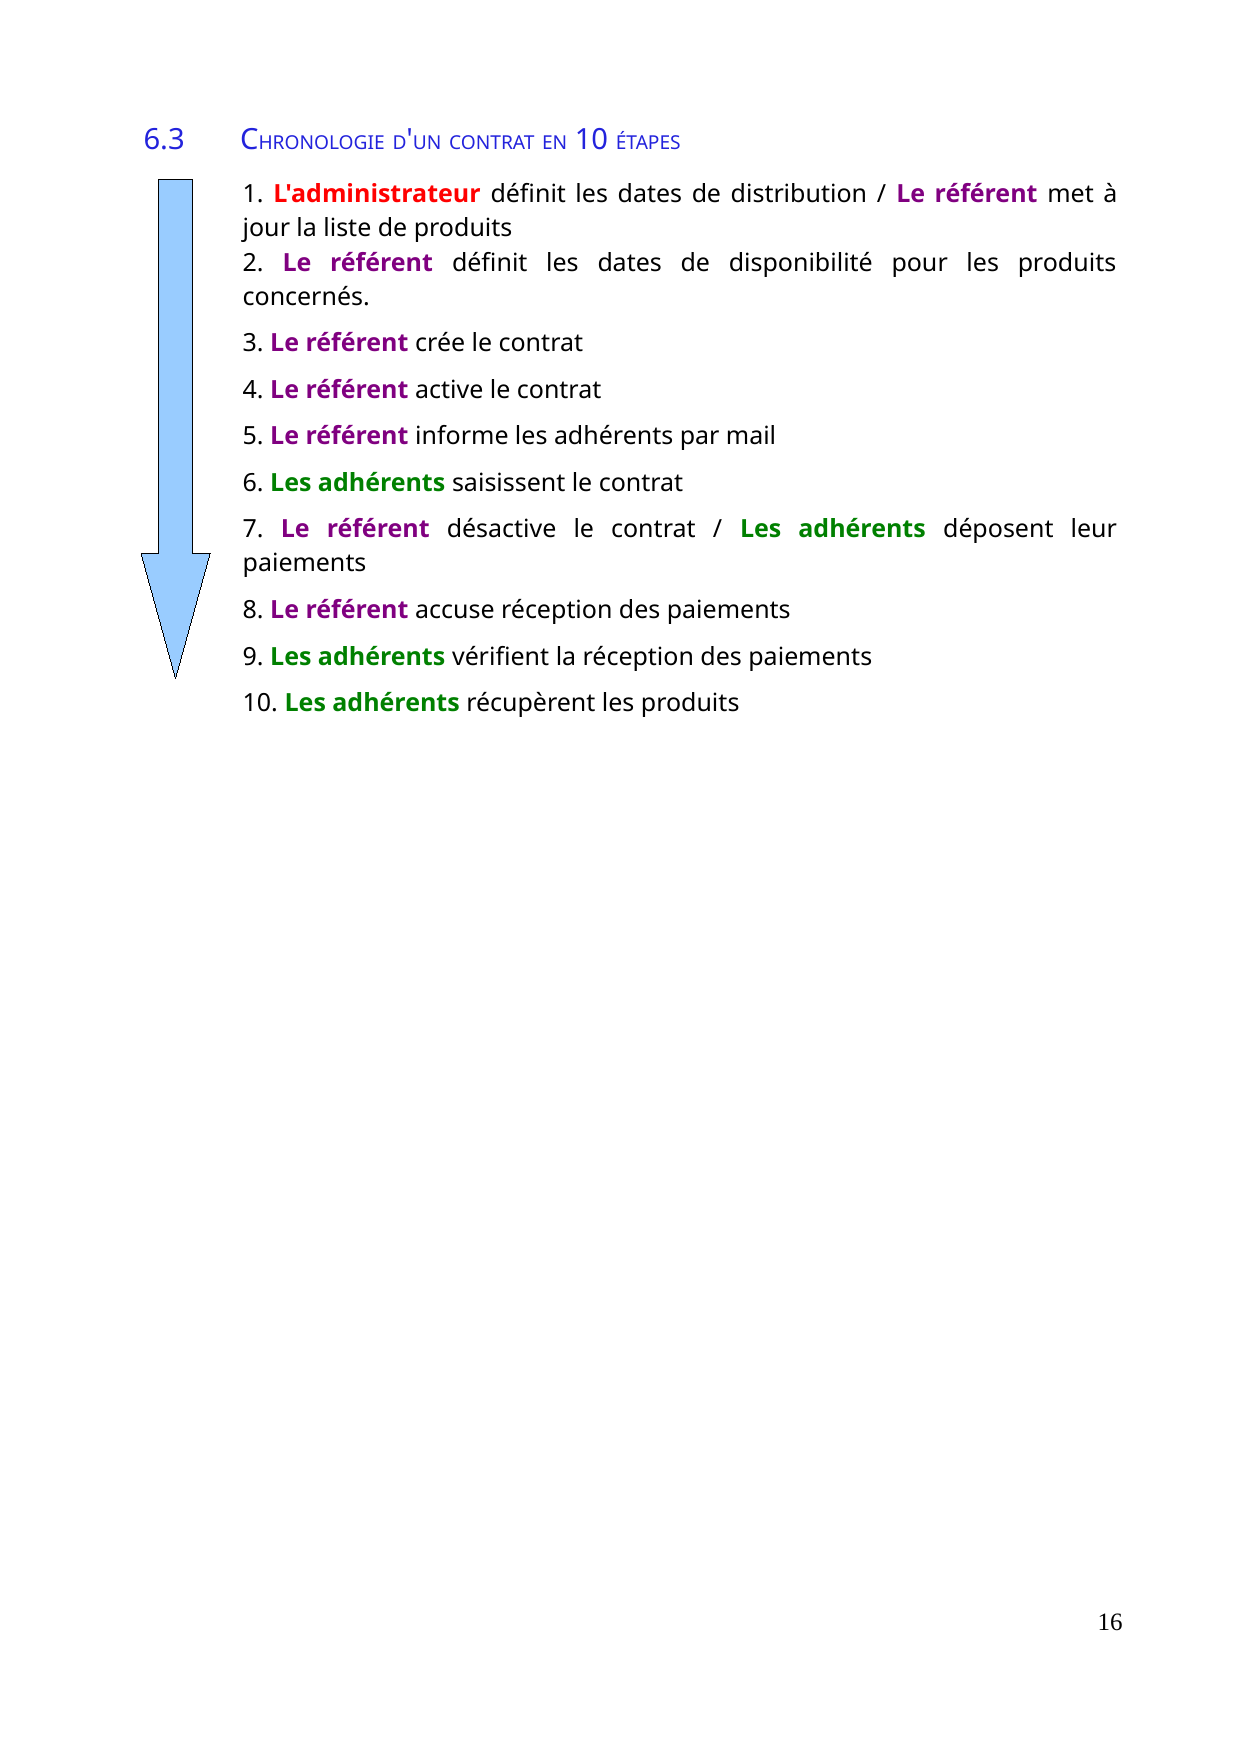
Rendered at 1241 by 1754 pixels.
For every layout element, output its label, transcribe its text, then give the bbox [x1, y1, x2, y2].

subtitle Chronologie d'un contrat en 10 étapes [136, 118, 1122, 158]
table_header 1. L'administrateur définit les dates de distribution / Le référent met à jour la liste de produits 2. Le référent définit les dates de disponibilité pour les produits concernés. 3. Le référent crée le contrat 4. Le référent active le contrat 5. Le référent informe les adhérents par mail 6. Les adhérents saisissent le contrat 7. Le référent désactive le contrat / Les adhérents déposent leur paiements 8. Le référent accuse réception des paiements 9. Les adhérents vérifient la réception des paiements 10. Les adhérents récupèrent les produits [237, 170, 1123, 737]
table_header [118, 170, 237, 737]
